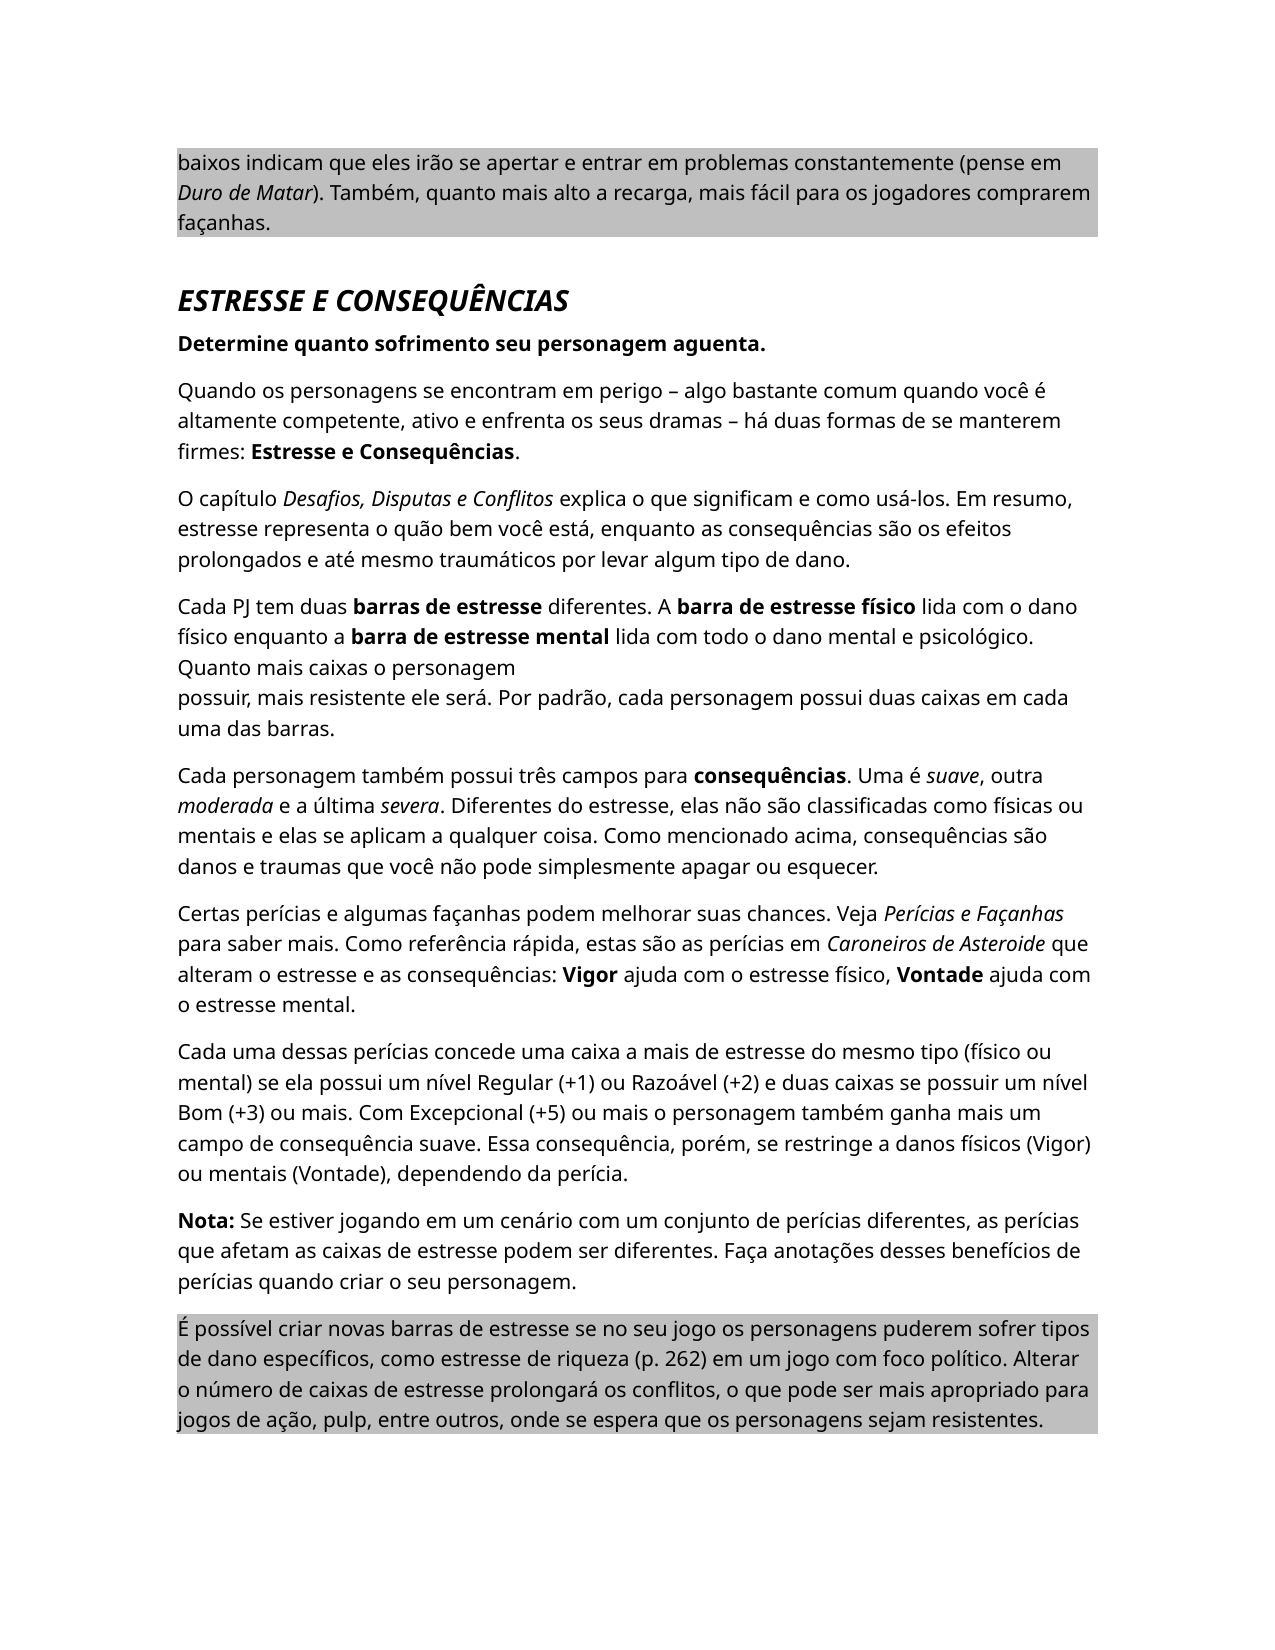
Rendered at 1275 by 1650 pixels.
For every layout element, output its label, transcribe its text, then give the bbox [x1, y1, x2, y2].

text baixos indicam que eles irão se apertar e entrar em problemas constantemente (pense em Duro de Matar). Também, quanto mais alto a recarga, mais fácil para os jogadores comprarem façanhas. [177, 148, 1098, 237]
text Nota: Se estiver jogando em um cenário com um conjunto de perícias diferentes, as perícias que afetam as caixas de estresse podem ser diferentes. Faça anotações desses benefícios de perícias quando criar o seu personagem. [177, 1206, 1098, 1296]
text Cada uma dessas perícias concede uma caixa a mais de estresse do mesmo tipo (físico ou mental) se ela possui um nível Regular (+1) ou Razoável (+2) e duas caixas se possuir um nível Bom (+3) ou mais. Com Excepcional (+5) ou mais o personagem também ganha mais um campo de consequência suave. Essa consequência, porém, se restringe a danos físicos (Vigor) ou mentais (Vontade), dependendo da perícia. [177, 1037, 1098, 1188]
text Quando os personagens se encontram em perigo – algo bastante comum quando você é altamente competente, ativo e enfrenta os seus dramas – há duas formas de se manterem firmes: Estresse e Consequências. [177, 376, 1098, 466]
text Determine quanto sofrimento seu personagem aguenta. [177, 329, 1098, 358]
text O capítulo Desafios, Disputas e Conﬂitos explica o que significam e como usá-los. Em resumo, estresse representa o quão bem você está, enquanto as consequências são os efeitos prolongados e até mesmo traumáticos por levar algum tipo de dano. [177, 484, 1098, 573]
text Cada personagem também possui três campos para consequências. Uma é suave, outra moderada e a última severa. Diferentes do estresse, elas não são classificadas como físicas ou mentais e elas se aplicam a qualquer coisa. Como mencionado acima, consequências são danos e traumas que você não pode simplesmente apagar ou esquecer. [177, 761, 1098, 881]
text É possível criar novas barras de estresse se no seu jogo os personagens puderem sofrer tipos de dano específicos, como estresse de riqueza (p. 262) em um jogo com foco político. Alterar o número de caixas de estresse prolongará os conﬂitos, o que pode ser mais apropriado para jogos de ação, pulp, entre outros, onde se espera que os personagens sejam resistentes. [177, 1314, 1098, 1434]
text Certas perícias e algumas façanhas podem melhorar suas chances. Veja Perícias e Façanhas para saber mais. Como referência rápida, estas são as perícias em Caroneiros de Asteroide que alteram o estresse e as consequências: Vigor ajuda com o estresse físico, Vontade ajuda com o estresse mental. [177, 899, 1098, 1019]
subtitle ESTRESSE E CONSEQUÊNCIAS [177, 281, 1098, 320]
text Cada PJ tem duas barras de estresse diferentes. A barra de estresse físico lida com o dano físico enquanto a barra de estresse mental lida com todo o dano mental e psicológico. Quanto mais caixas o personagem possuir, mais resistente ele será. Por padrão, cada personagem possui duas caixas em cada uma das barras. [177, 592, 1098, 742]
